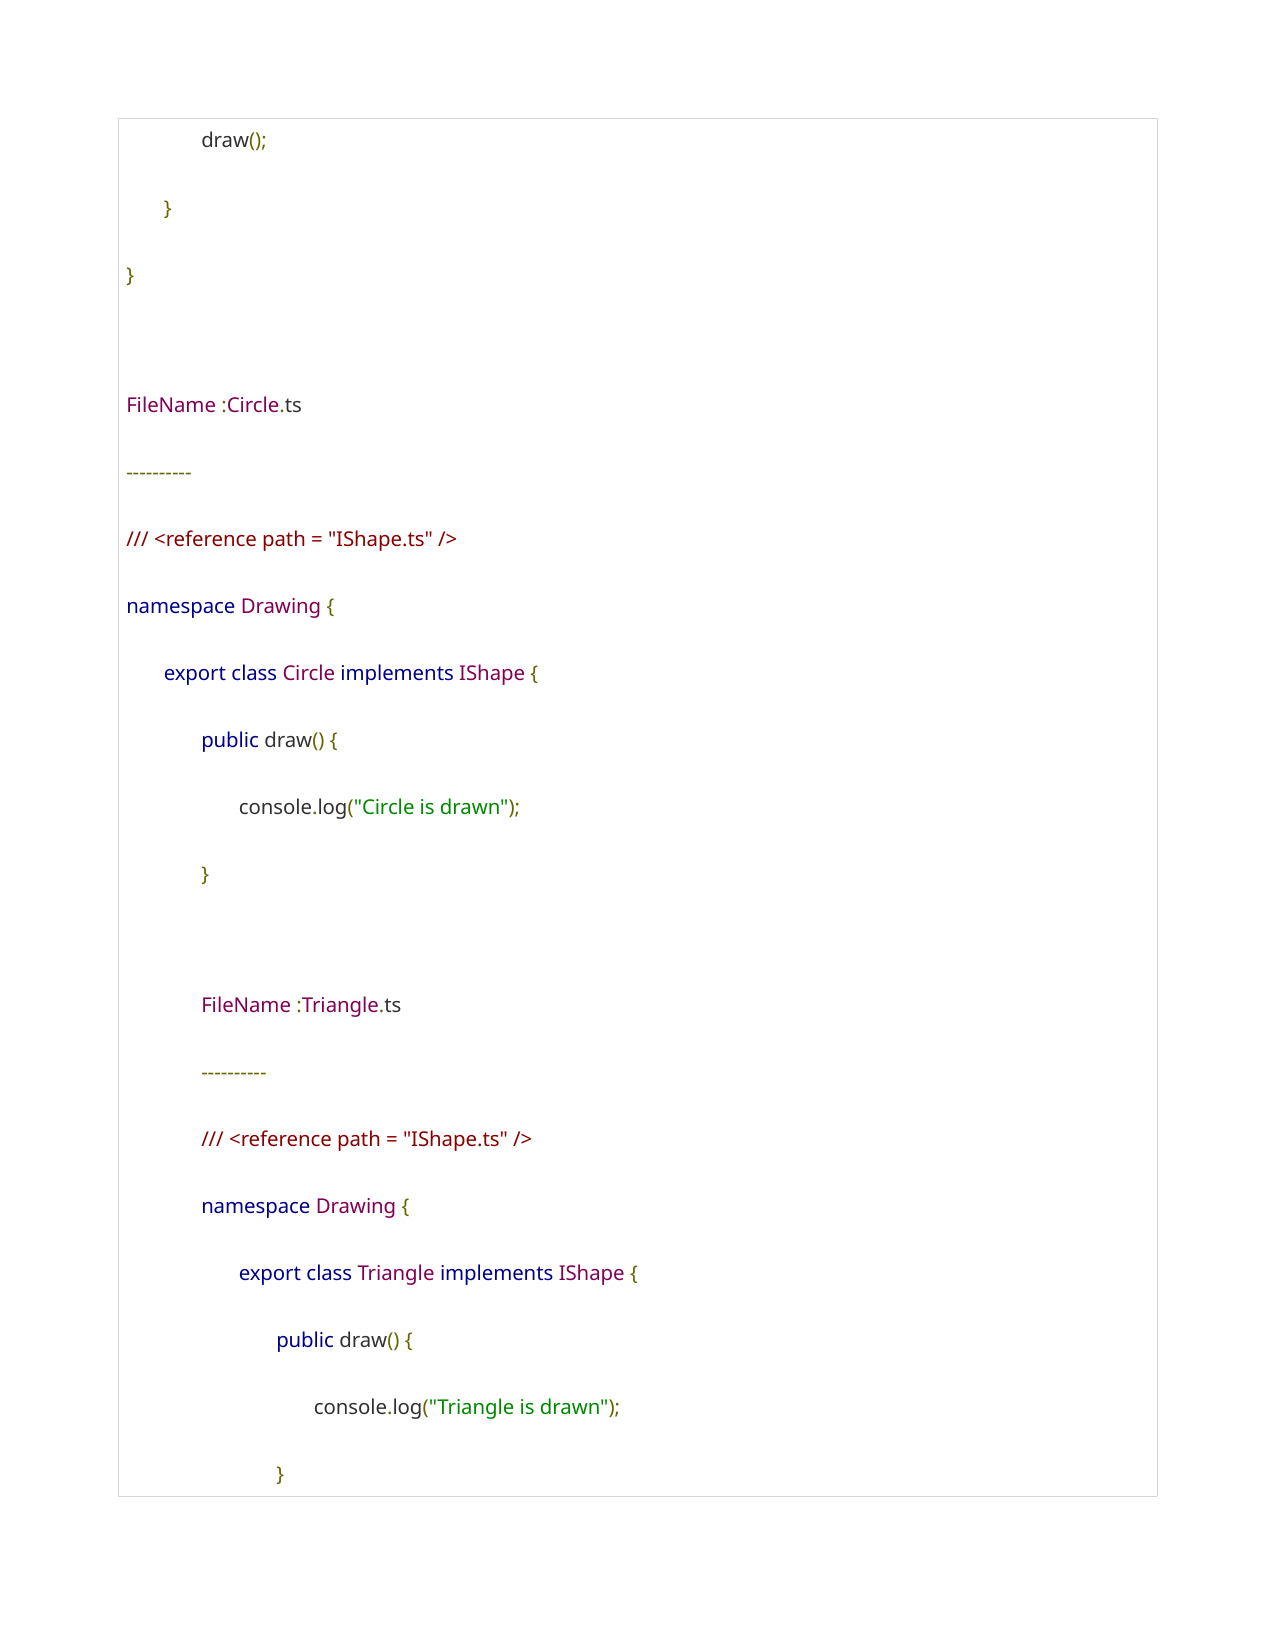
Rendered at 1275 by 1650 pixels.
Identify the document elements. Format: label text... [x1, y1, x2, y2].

text export class Triangle implements IShape { [119, 1251, 1157, 1287]
text namespace Drawing { [119, 1184, 1157, 1220]
text } [119, 252, 1157, 288]
text } [119, 1452, 1157, 1496]
text } [119, 851, 1157, 887]
text export class Circle implements IShape { [119, 650, 1157, 686]
text /// <reference path = "IShape.ts" /> [119, 517, 1157, 552]
text /// <reference path = "IShape.ts" /> [119, 1117, 1157, 1153]
text ---------- [119, 450, 1157, 486]
text public draw() { [119, 1318, 1157, 1354]
text FileName :Triangle.ts [119, 983, 1157, 1018]
text namespace Drawing { [119, 583, 1157, 619]
text FileName :Circle.ts [119, 383, 1157, 419]
text ---------- [119, 1050, 1157, 1086]
text draw(); [119, 119, 1157, 154]
text } [119, 185, 1157, 221]
text console.log("Triangle is drawn"); [119, 1385, 1157, 1421]
text public draw() { [119, 717, 1157, 753]
text console.log("Circle is drawn"); [119, 784, 1157, 820]
